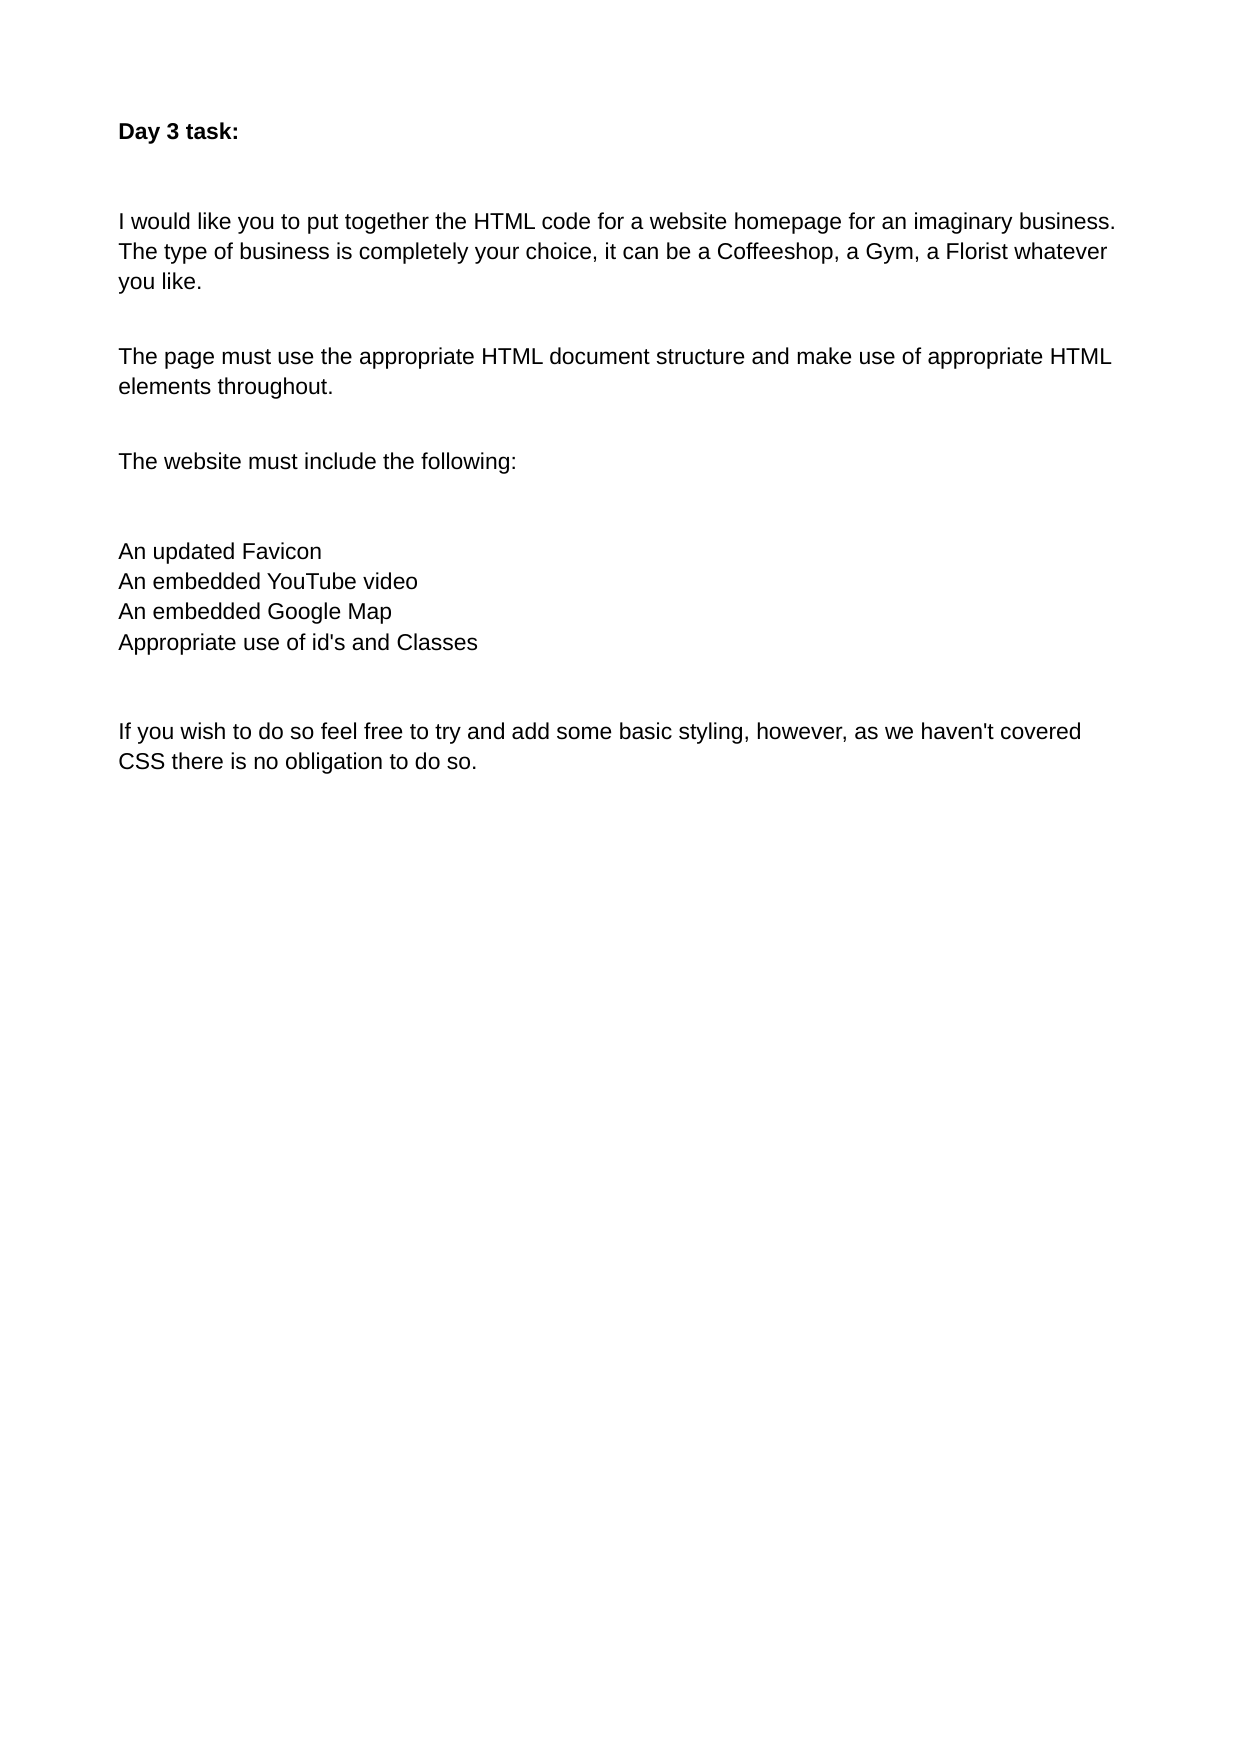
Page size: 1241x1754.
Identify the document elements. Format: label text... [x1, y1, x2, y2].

text Day 3 task: [118, 118, 1122, 144]
text The website must include the following: [118, 418, 1122, 475]
text An updated Favicon An embedded YouTube video An embedded Google Map Appropriate use of id's and Classes [118, 538, 1122, 655]
text If you wish to do so feel free to try and add some basic styling, however, as we haven't covered CSS there is no obligation to do so. [118, 718, 1122, 775]
text The page must use the appropriate HTML document structure and make use of appropriate HTML elements throughout. [118, 313, 1122, 400]
text I would like you to put together the HTML code for a website homepage for an imaginary business. The type of business is completely your choice, it can be a Coffeeshop, a Gym, a Florist whatever you like. [118, 208, 1122, 294]
